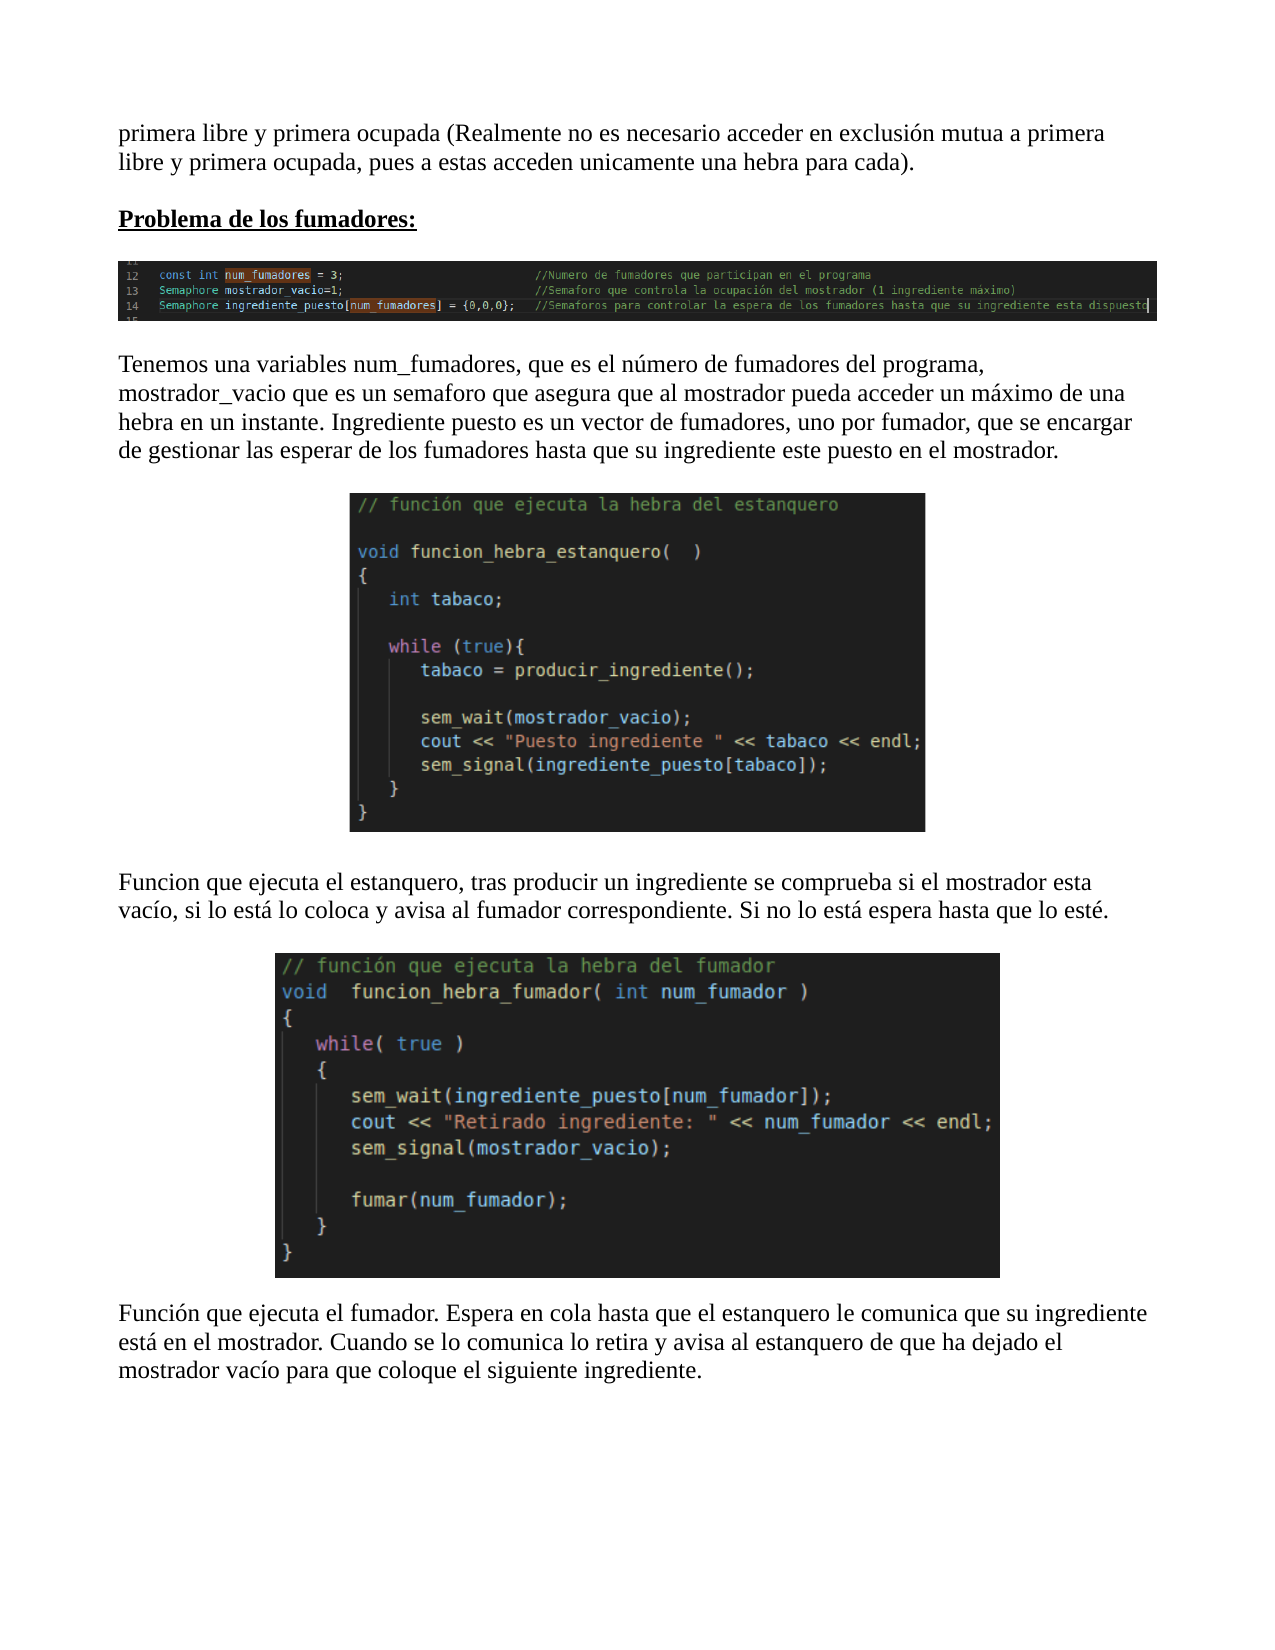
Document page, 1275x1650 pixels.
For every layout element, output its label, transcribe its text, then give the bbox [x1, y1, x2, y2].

picture [349, 493, 926, 832]
text Funcion que ejecuta el estanquero, tras producir un ingrediente se comprueba si el mostrador esta vacío, si lo está lo coloca y avisa al fumador correspondiente. Si no lo está espera hasta que lo esté. [118, 867, 1157, 924]
text Tenemos una variables num_fumadores, que es el número de fumadores del programa, mostrador_vacio que es un semaforo que asegura que al mostrador pueda acceder un máximo de una hebra en un instante. Ingrediente puesto es un vector de fumadores, uno por fumador, que se encargar de gestionar las esperar de los fumadores hasta que su ingrediente este puesto en el mostrador. [118, 349, 1157, 464]
text Función que ejecuta el fumador. Espera en cola hasta que el estanquero le comunica que su ingrediente está en el mostrador. Cuando se lo comunica lo retira y avisa al estanquero de que ha dejado el mostrador vacío para que coloque el siguiente ingrediente. [118, 1298, 1157, 1384]
picture [118, 261, 1157, 321]
text primera libre y primera ocupada (Realmente no es necesario acceder en exclusión mutua a primera libre y primera ocupada, pues a estas acceden unicamente una hebra para cada). [118, 118, 1157, 176]
picture [275, 953, 1000, 1278]
text Problema de los fumadores: [118, 204, 1157, 233]
